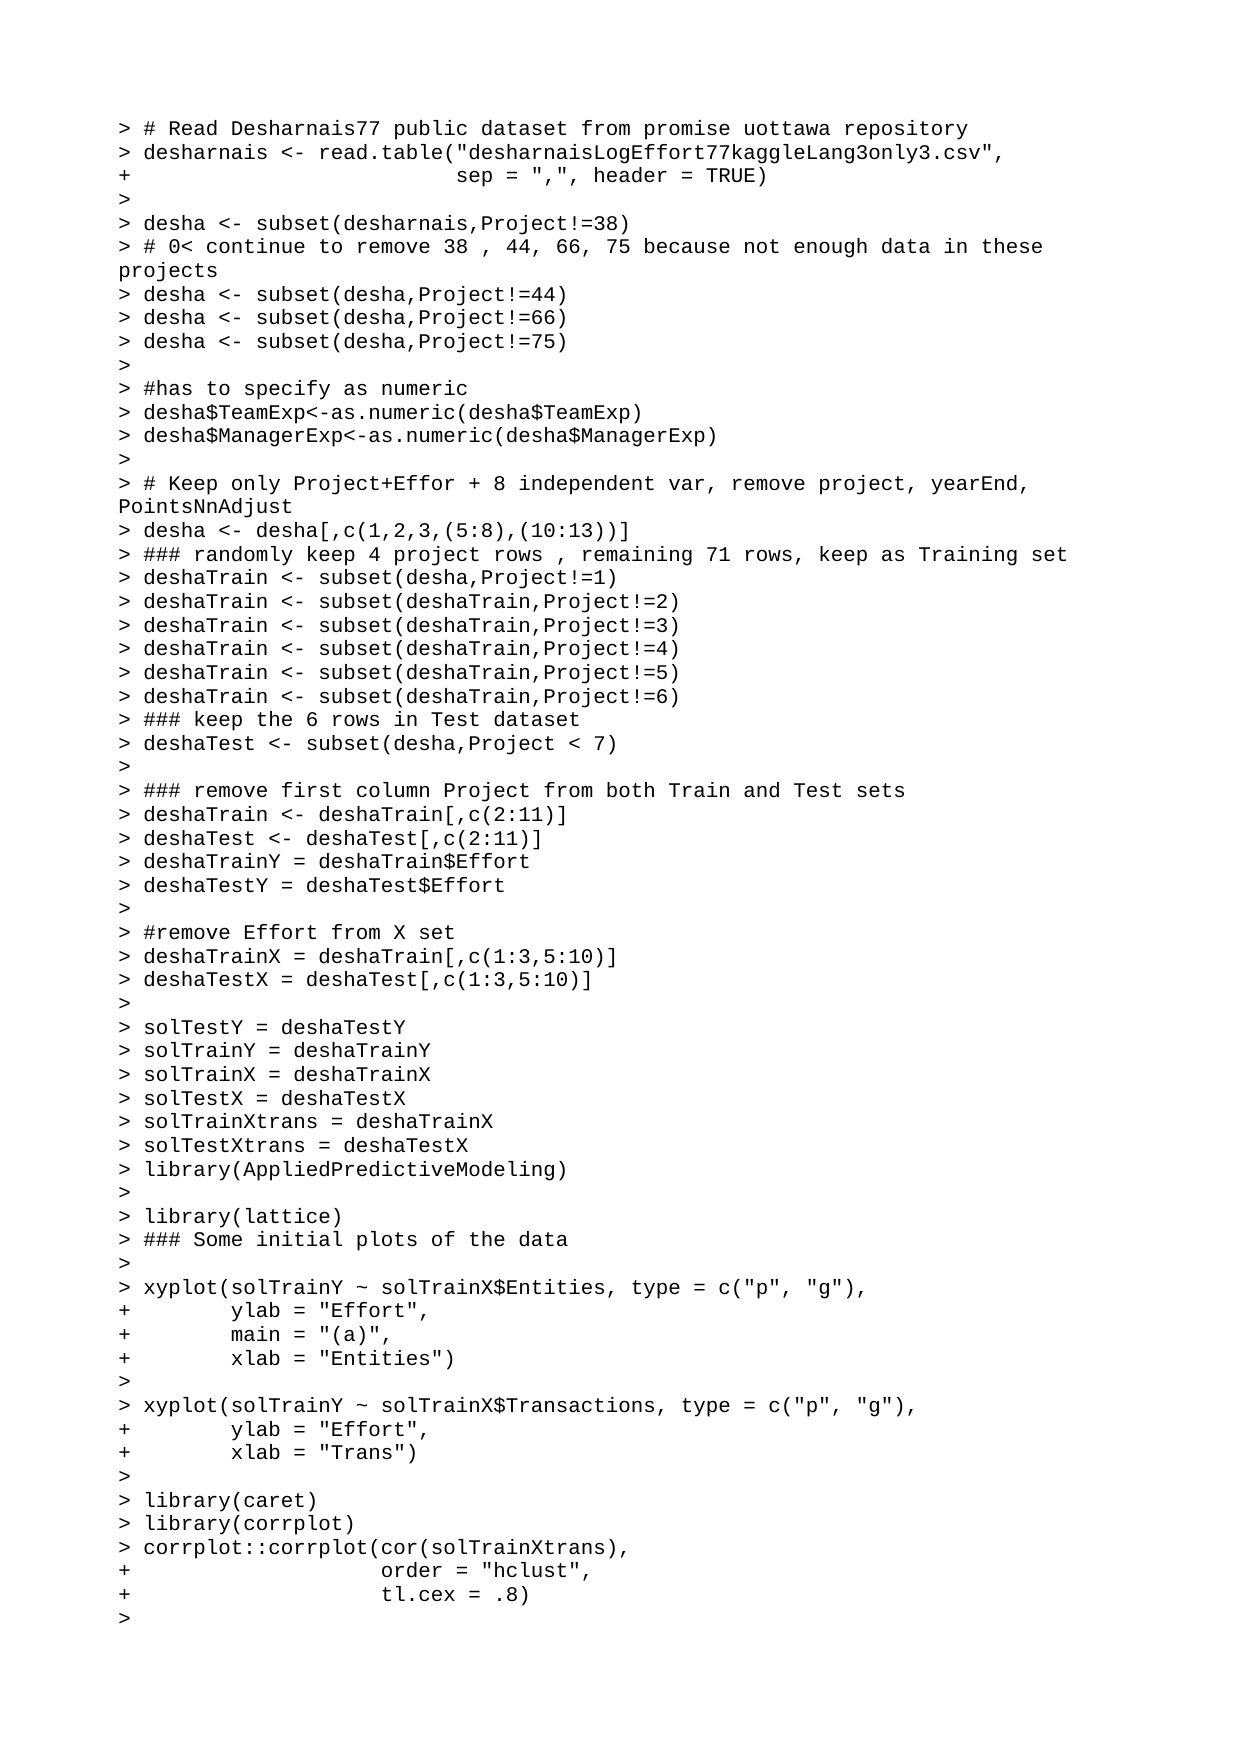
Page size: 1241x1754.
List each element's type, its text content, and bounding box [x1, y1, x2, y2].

text > ### randomly keep 4 project rows , remaining 71 rows, keep as Training set [118, 544, 1122, 567]
text > deshaTrainY = deshaTrain$Effort [118, 851, 1122, 875]
text > deshaTestX = deshaTest[,c(1:3,5:10)] [118, 969, 1122, 993]
text > # 0< continue to remove 38 , 44, 66, 75 because not enough data in these projects [118, 236, 1122, 284]
text > deshaTrain <- deshaTrain[,c(2:11)] [118, 804, 1122, 827]
text > desha <- subset(desha,Project!=75) [118, 331, 1122, 354]
text > xyplot(solTrainY ~ solTrainX$Entities, type = c("p", "g"), [118, 1277, 1122, 1300]
text > desha <- subset(desha,Project!=44) [118, 284, 1122, 307]
text > xyplot(solTrainY ~ solTrainX$Transactions, type = c("p", "g"), [118, 1395, 1122, 1419]
text > [118, 1182, 1122, 1206]
text > solTestX = deshaTestX [118, 1088, 1122, 1111]
text + order = "hclust", [118, 1561, 1122, 1584]
text + main = "(a)", [118, 1324, 1122, 1348]
text > deshaTrain <- subset(desha,Project!=1) [118, 567, 1122, 591]
text > deshaTrain <- subset(deshaTrain,Project!=2) [118, 591, 1122, 615]
text > solTrainX = deshaTrainX [118, 1064, 1122, 1088]
text > [118, 898, 1122, 922]
text > solTrainY = deshaTrainY [118, 1040, 1122, 1064]
text > [118, 1466, 1122, 1489]
text > deshaTrain <- subset(deshaTrain,Project!=5) [118, 662, 1122, 686]
text > library(caret) [118, 1489, 1122, 1513]
text > desha$TeamExp<-as.numeric(desha$TeamExp) [118, 402, 1122, 426]
text > deshaTrain <- subset(deshaTrain,Project!=4) [118, 638, 1122, 662]
text > # Read Desharnais77 public dataset from promise uottawa repository [118, 118, 1122, 142]
text + tl.cex = .8) [118, 1584, 1122, 1608]
text > deshaTrainX = deshaTrain[,c(1:3,5:10)] [118, 946, 1122, 969]
text > #has to specify as numeric [118, 378, 1122, 402]
text > deshaTest <- deshaTest[,c(2:11)] [118, 827, 1122, 851]
text > [118, 757, 1122, 780]
text > library(lattice) [118, 1206, 1122, 1229]
text > [118, 449, 1122, 473]
text + xlab = "Entities") [118, 1348, 1122, 1371]
text > desharnais <- read.table("desharnaisLogEffort77kaggleLang3only3.csv", [118, 142, 1122, 165]
text + ylab = "Effort", [118, 1419, 1122, 1442]
text > solTestY = deshaTestY [118, 1017, 1122, 1040]
text > #remove Effort from X set [118, 922, 1122, 946]
text > desha <- subset(desha,Project!=66) [118, 307, 1122, 331]
text > ### Some initial plots of the data [118, 1229, 1122, 1253]
text > [118, 1608, 1122, 1631]
text + ylab = "Effort", [118, 1300, 1122, 1324]
text + xlab = "Trans") [118, 1442, 1122, 1466]
text + sep = ",", header = TRUE) [118, 165, 1122, 189]
text > deshaTrain <- subset(deshaTrain,Project!=3) [118, 615, 1122, 638]
text > ### keep the 6 rows in Test dataset [118, 709, 1122, 733]
text > [118, 354, 1122, 378]
text > [118, 1253, 1122, 1277]
text > desha <- desha[,c(1,2,3,(5:8),(10:13))] [118, 520, 1122, 544]
text > [118, 1371, 1122, 1395]
text > solTrainXtrans = deshaTrainX [118, 1111, 1122, 1135]
text > desha$ManagerExp<-as.numeric(desha$ManagerExp) [118, 426, 1122, 449]
text > # Keep only Project+Effor + 8 independent var, remove project, yearEnd, PointsNnAdjust [118, 473, 1122, 520]
text > solTestXtrans = deshaTestX [118, 1135, 1122, 1158]
text > deshaTrain <- subset(deshaTrain,Project!=6) [118, 686, 1122, 709]
text > ### remove first column Project from both Train and Test sets [118, 780, 1122, 804]
text > library(AppliedPredictiveModeling) [118, 1158, 1122, 1182]
text > [118, 189, 1122, 213]
text > deshaTestY = deshaTest$Effort [118, 875, 1122, 898]
text > [118, 993, 1122, 1017]
text > desha <- subset(desharnais,Project!=38) [118, 213, 1122, 236]
text > corrplot::corrplot(cor(solTrainXtrans), [118, 1537, 1122, 1561]
text > library(corrplot) [118, 1513, 1122, 1537]
text > deshaTest <- subset(desha,Project < 7) [118, 733, 1122, 757]
